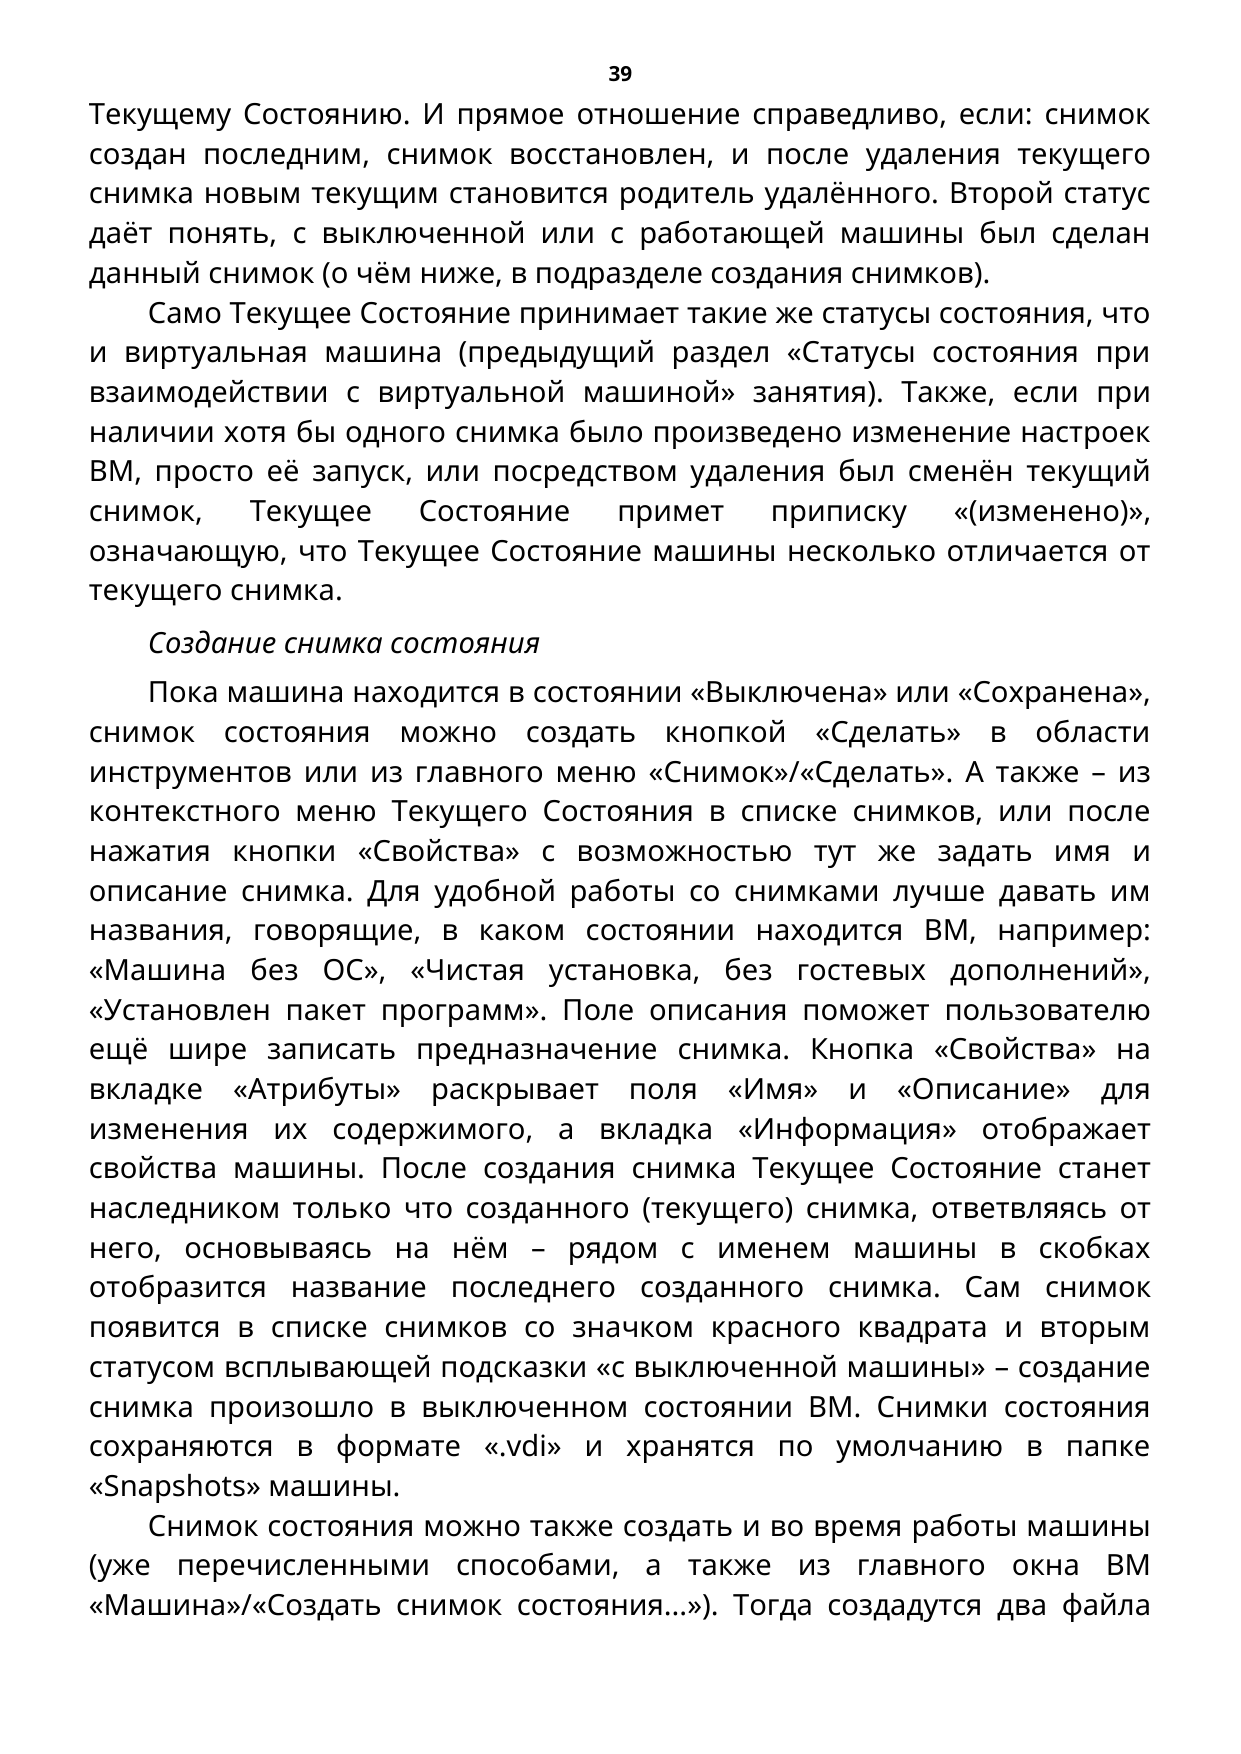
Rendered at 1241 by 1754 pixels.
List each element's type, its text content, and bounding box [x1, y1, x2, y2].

text Снимок состояния можно также создать и во время работы машины (уже перечисленными способами, а также из главного окна ВМ «Машина»/«Создать снимок состояния...»). Тогда создадутся два файла [89, 1505, 1152, 1624]
text Само Текущее Состояние принимает такие же статусы состояния, что и виртуальная машина (предыдущий раздел «Статусы состояния при взаимодействии с виртуальной машиной» занятия). Также, если при наличии хотя бы одного снимка было произведено изменение настроек ВМ, просто её запуск, или посредством удаления был сменён текущий снимок, Текущее Состояние примет приписку «(изменено)», означающую, что Текущее Состояние машины несколько отличается от текущего снимка. [89, 292, 1152, 609]
text Текущему Состоянию. И прямое отношение справедливо, если: снимок создан последним, снимок восстановлен, и после удаления текущего снимка новым текущим становится родитель удалённого. Второй статус даёт понять, с выключенной или с работающей машины был сделан данный снимок (о чём ниже, в подразделе создания снимков). [89, 93, 1152, 292]
subtitle Создание снимка состояния [89, 622, 1152, 662]
text Пока машина находится в состоянии «Выключена» или «Сохранена», снимок состояния можно создать кнопкой «Сделать» в области инструментов или из главного меню «Снимок»/«Сделать». А также – из контекстного меню Текущего Состояния в списке снимков, или после нажатия кнопки «Свойства» с возможностью тут же задать имя и описание снимка. Для удобной работы со снимками лучше давать им названия, говорящие, в каком состоянии находится ВМ, например: «Машина без ОС», «Чистая установка, без гостевых дополнений», «Установлен пакет программ». Поле описания поможет пользователю ещё шире записать предназначение снимка. Кнопка «Свойства» на вкладке «Атрибуты» раскрывает поля «Имя» и «Описание» для изменения их содержимого, а вкладка «Информация» отображает свойства машины. После создания снимка Текущее Состояние станет наследником только что созданного (текущего) снимка, ответвляясь от него, основываясь на нём – рядом с именем машины в скобках отобразится название последнего созданного снимка. Сам снимок появится в списке снимков со значком красного квадрата и вторым статусом всплывающей подсказки «с выключенной машины» – создание снимка произошло в выключенном состоянии ВМ. Снимки состояния сохраняются в формате «.vdi» и хранятся по умолчанию в папке «Snapshots» машины. [89, 671, 1152, 1505]
